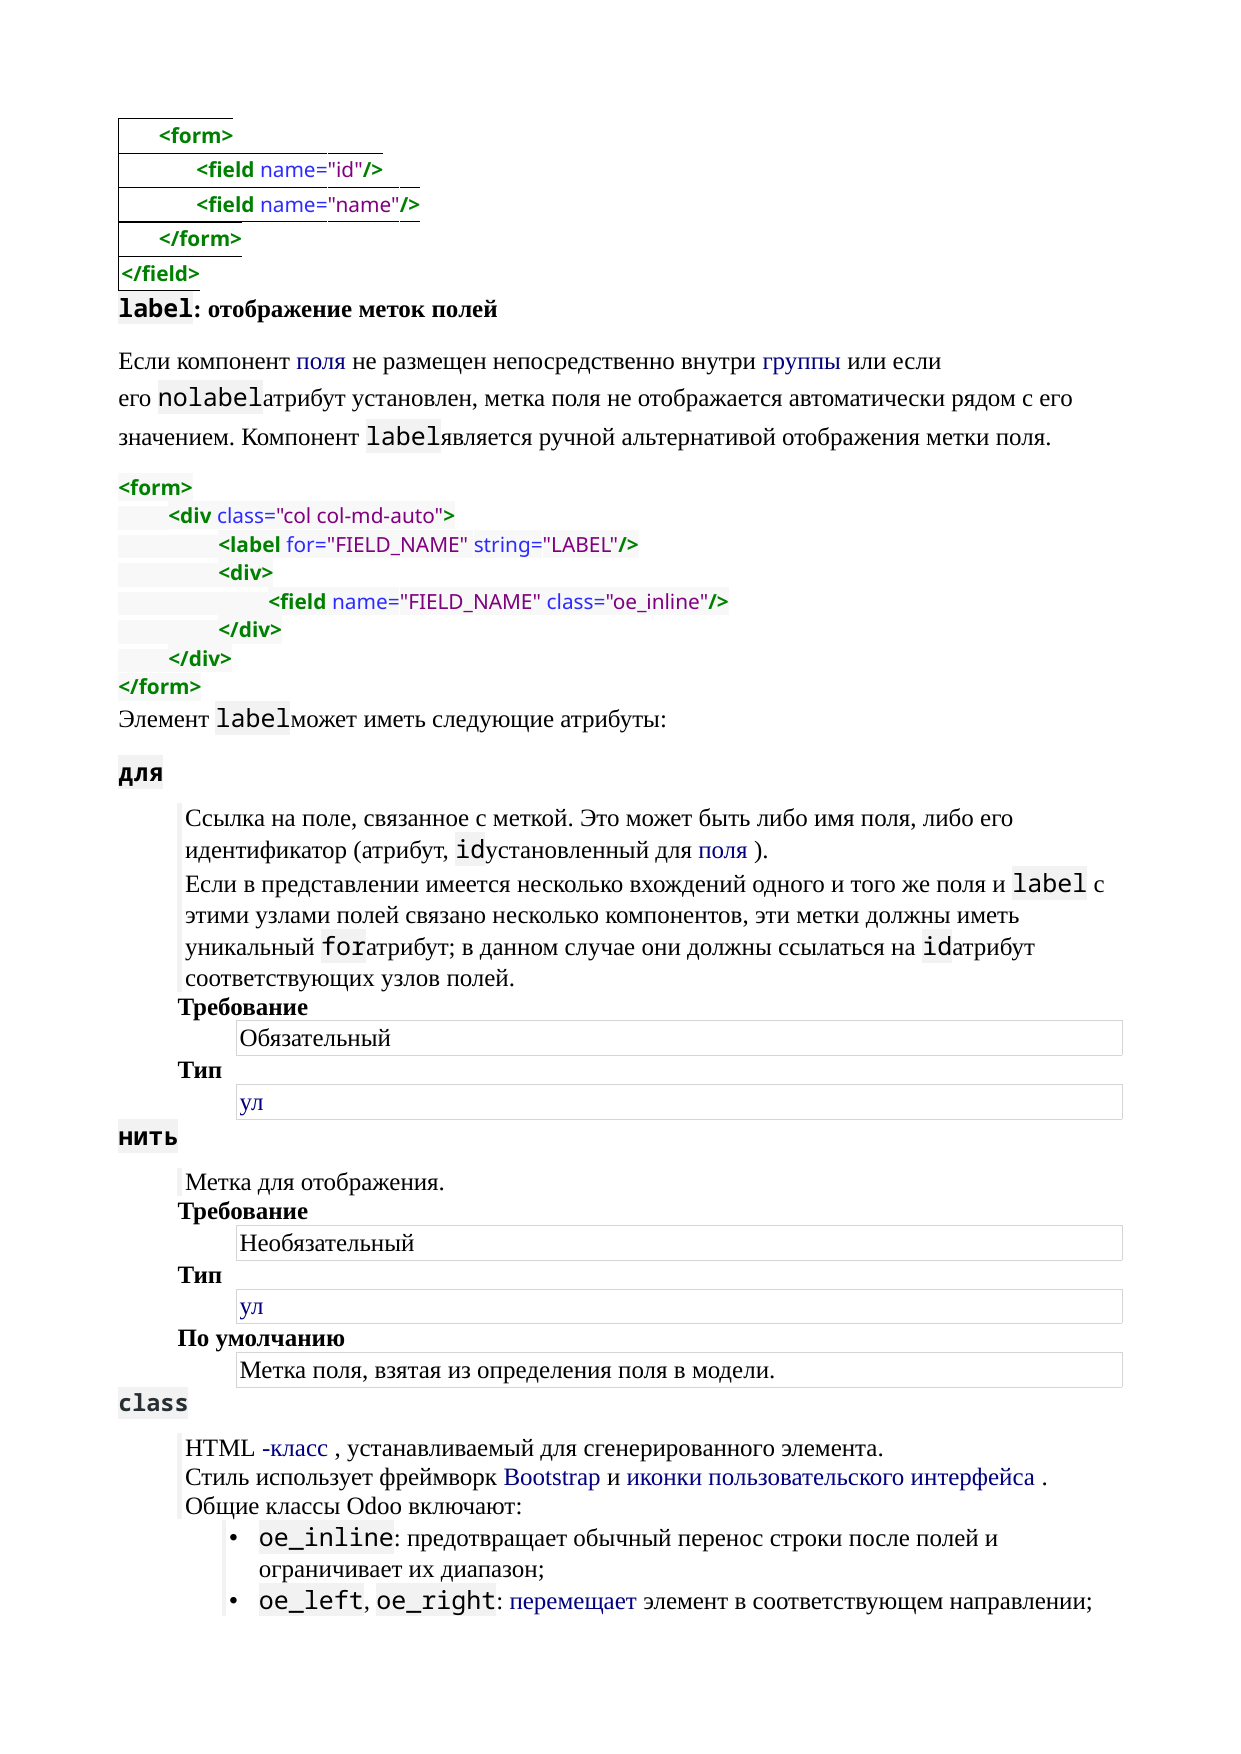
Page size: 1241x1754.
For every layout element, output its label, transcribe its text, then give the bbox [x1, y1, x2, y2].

subtitle Требование [177, 992, 1122, 1020]
list Необязательный [237, 1226, 1122, 1260]
text </div> [118, 615, 1122, 644]
text <field name="name"/> [119, 187, 1122, 222]
text </div> [118, 644, 1122, 672]
text <field name="FIELD_NAME" class="oe_inline"/> [118, 587, 1122, 615]
text <form> [119, 118, 1122, 153]
subtitle Тип [177, 1055, 1122, 1084]
text Элемент labelможет иметь следующие атрибуты: [118, 701, 1122, 735]
text </form> [119, 222, 1122, 256]
list oe_inline: предотвращает обычный перенос строки после полей и ограничивает их диапазон; [222, 1519, 1122, 1582]
text <form> [118, 473, 1122, 501]
subtitle По умолчанию [177, 1323, 1122, 1352]
list Метка поля, взятая из определения поля в модели. [237, 1353, 1122, 1387]
list oe_left, oe_right: перемещает элемент в соответствующем направлении; [226, 1582, 1122, 1616]
subtitle для [118, 754, 1122, 789]
subtitle label: отображение меток полей [118, 291, 1122, 324]
list HTML -класс , устанавливаемый для сгенерированного элемента. [182, 1433, 1122, 1462]
text <div class="col col-md-auto"> [118, 501, 1122, 530]
text <div> [118, 558, 1122, 587]
text </form> [118, 672, 1122, 701]
list class [118, 1387, 1122, 1419]
list ул [237, 1085, 1122, 1119]
list ул [237, 1290, 1122, 1323]
list Метка для отображения. [177, 1167, 1122, 1196]
list Стиль использует фреймворк Bootstrap и иконки пользовательского интерфейса . Общие классы Odoo включают: [182, 1462, 1122, 1519]
text Если компонент поля не размещен непосредственно внутри группы или если его nolabelатрибут установлен, метка поля не отображается автоматически рядом с его значением. Компонент labelявляется ручной альтернативой отображения метки поля. [118, 346, 1122, 453]
text </field> [119, 256, 1122, 291]
text <field name="id"/> [119, 153, 1122, 187]
list Если в представлении имеется несколько вхождений одного и того же поля и label с этими узлами полей связано несколько компонентов, эти метки должны иметь уникальный forатрибут; в данном случае они должны ссылаться на idатрибут соответствующих узлов полей. [182, 866, 1122, 992]
subtitle Требование [177, 1196, 1122, 1225]
list Обязательный [237, 1021, 1122, 1055]
list Ссылка на поле, связанное с меткой. Это может быть либо имя поля, либо его идентификатор (атрибут, idустановленный для поля ). [182, 803, 1122, 866]
text <label for="FIELD_NAME" string="LABEL"/> [118, 530, 1122, 558]
subtitle нить [118, 1119, 1122, 1153]
subtitle Тип [177, 1260, 1122, 1288]
